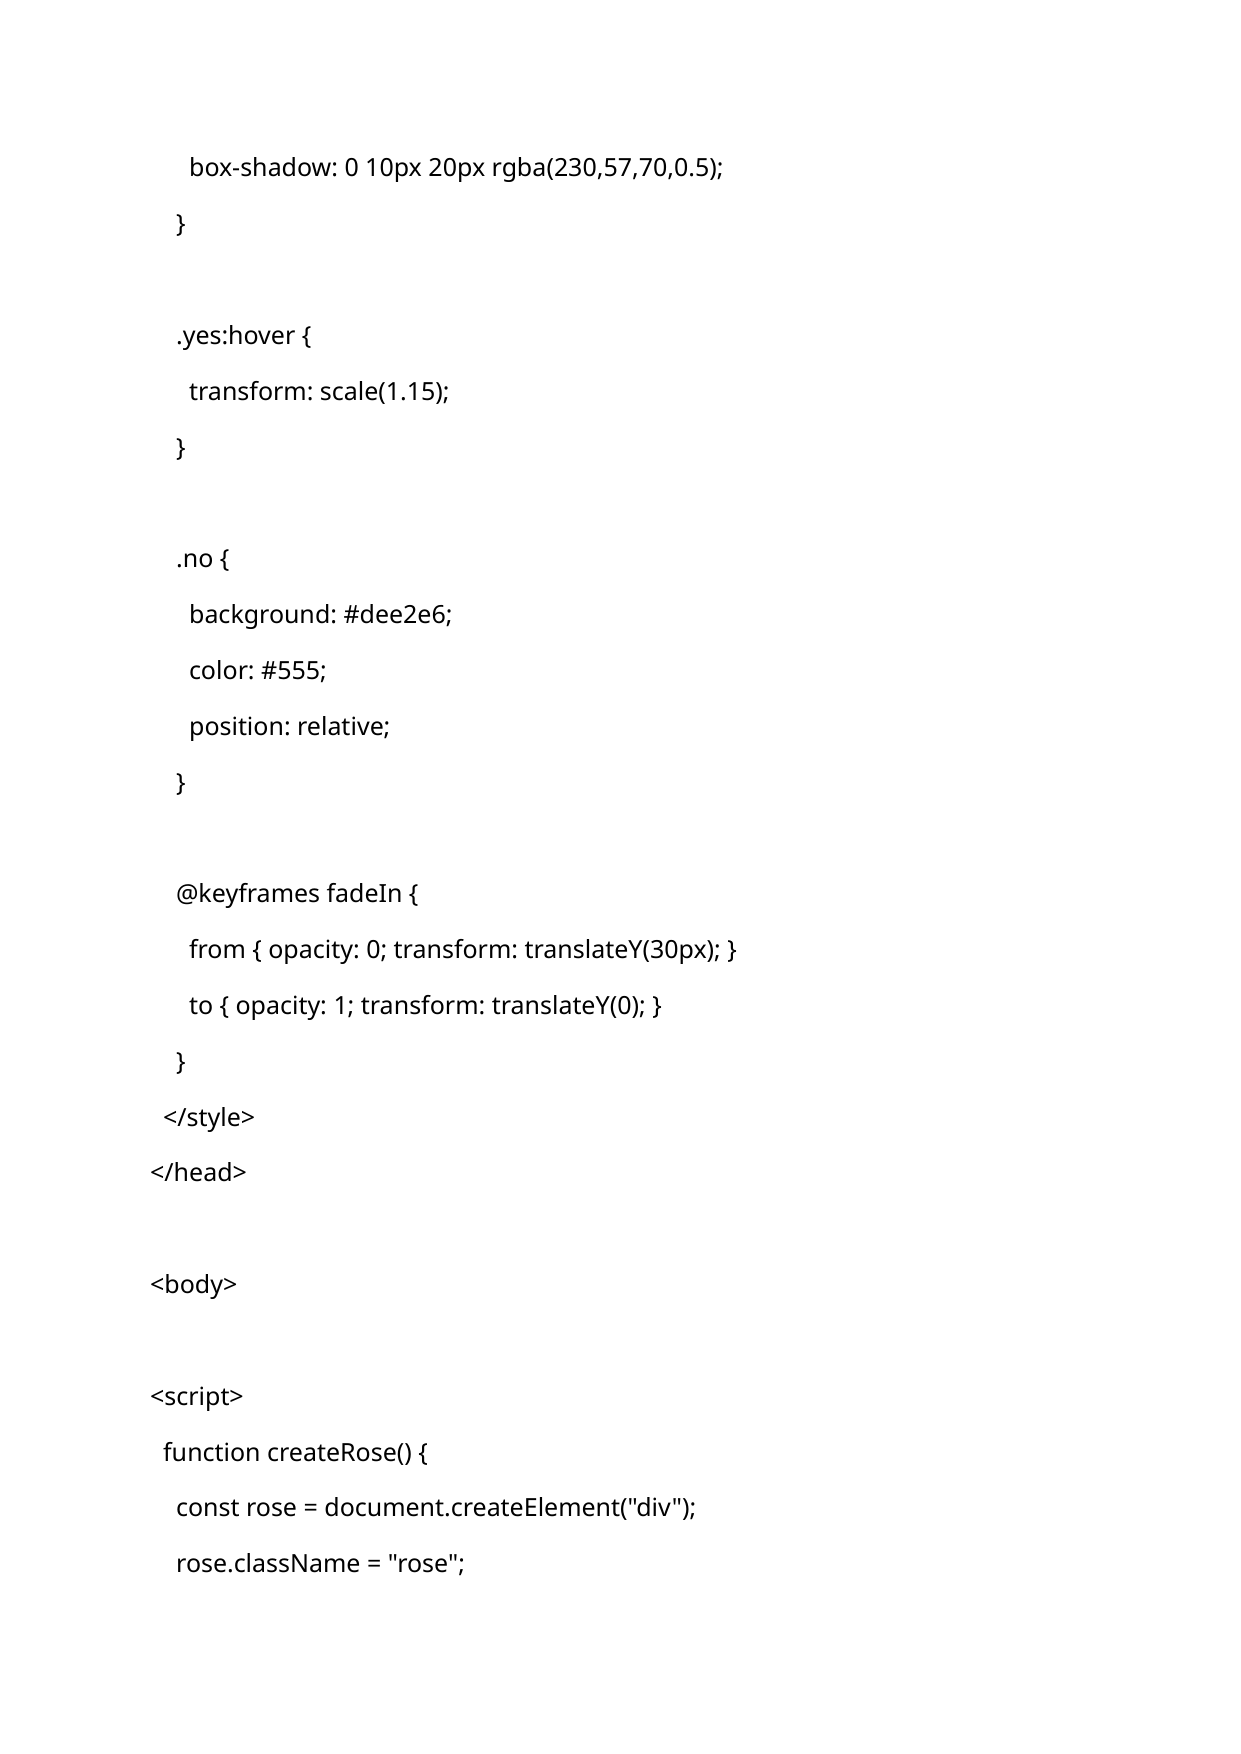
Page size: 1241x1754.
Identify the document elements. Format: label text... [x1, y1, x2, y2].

text const rose = document.createElement("div"); [150, 1490, 1090, 1524]
text transform: scale(1.15); [150, 373, 1090, 407]
text </head> [150, 1155, 1090, 1189]
text box-shadow: 0 10px 20px rgba(230,57,70,0.5); [150, 150, 1090, 184]
text </style> [150, 1099, 1090, 1133]
text to { opacity: 1; transform: translateY(0); } [150, 987, 1090, 1022]
text function createRose() { [150, 1434, 1090, 1468]
text from { opacity: 0; transform: translateY(30px); } [150, 932, 1090, 966]
text .no { [150, 541, 1090, 575]
text <body> [150, 1267, 1090, 1301]
text } [150, 429, 1090, 463]
text <script> [150, 1378, 1090, 1412]
text color: #555; [150, 652, 1090, 687]
text } [150, 1043, 1090, 1077]
text background: #dee2e6; [150, 597, 1090, 631]
text .yes:hover { [150, 317, 1090, 352]
text position: relative; [150, 708, 1090, 742]
text rose.className = "rose"; [150, 1546, 1090, 1580]
text } [150, 764, 1090, 798]
text } [150, 206, 1090, 240]
text @keyframes fadeIn { [150, 876, 1090, 910]
